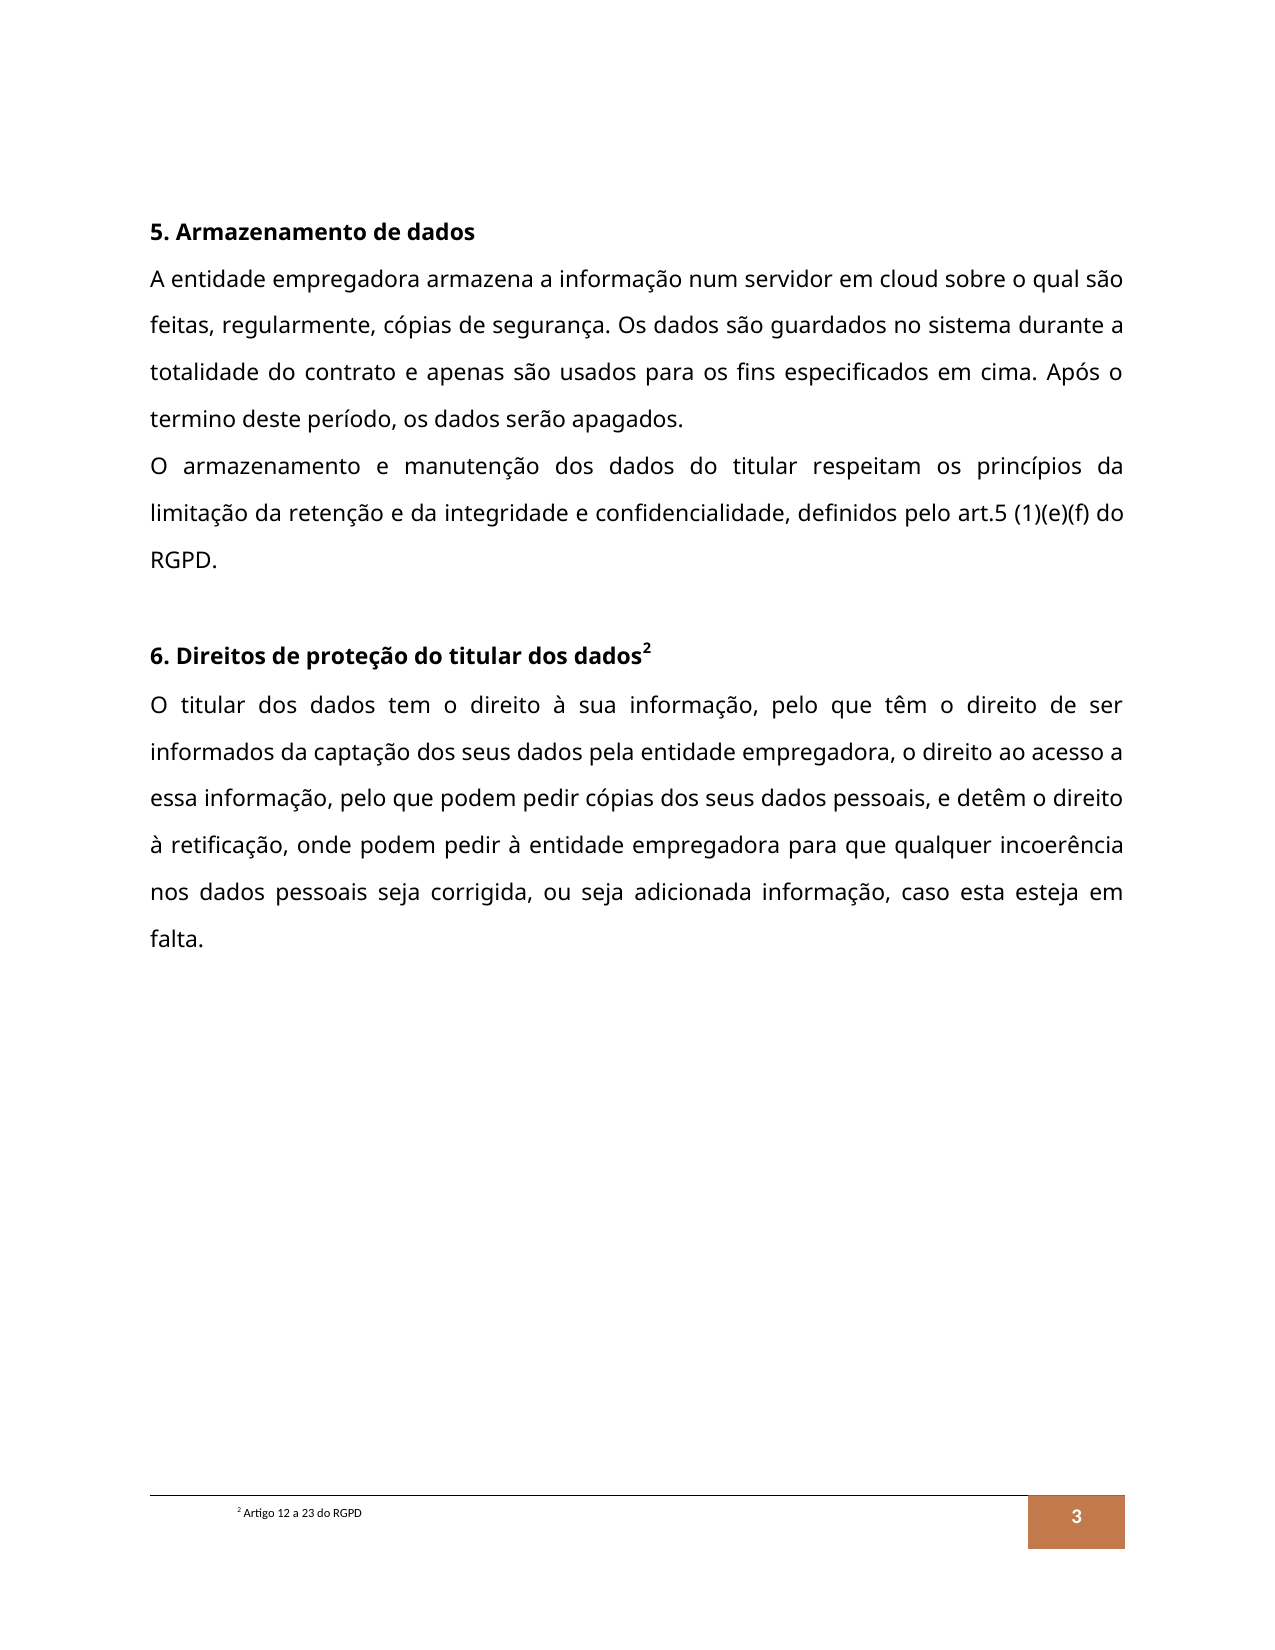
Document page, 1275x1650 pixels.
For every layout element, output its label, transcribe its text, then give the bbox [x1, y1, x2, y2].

list O titular dos dados tem o direito à sua informação, pelo que têm o direito de ser informados da captação dos seus dados pela entidade empregadora, o direito ao acesso a essa informação, pelo que podem pedir cópias dos seus dados pessoais, e detêm o direito à retificação, onde podem pedir à entidade empregadora para que qualquer incoerência nos dados pessoais seja corrigida, ou seja adicionada informação, caso esta esteja em falta. [150, 688, 1125, 954]
list 6. Direitos de proteção do titular dos dados2 [150, 637, 1125, 672]
list 5. Armazenamento de dados [150, 216, 1125, 247]
list A entidade empregadora armazena a informação num servidor em cloud sobre o qual são feitas, regularmente, cópias de segurança. Os dados são guardados no sistema durante a totalidade do contrato e apenas são usados para os fins especificados em cima. Após o termino deste período, os dados serão apagados. [150, 262, 1125, 434]
list O armazenamento e manutenção dos dados do titular respeitam os princípios da limitação da retenção e da integridade e confidencialidade, definidos pelo art.5 (1)(e)(f) do RGPD. [150, 450, 1125, 575]
